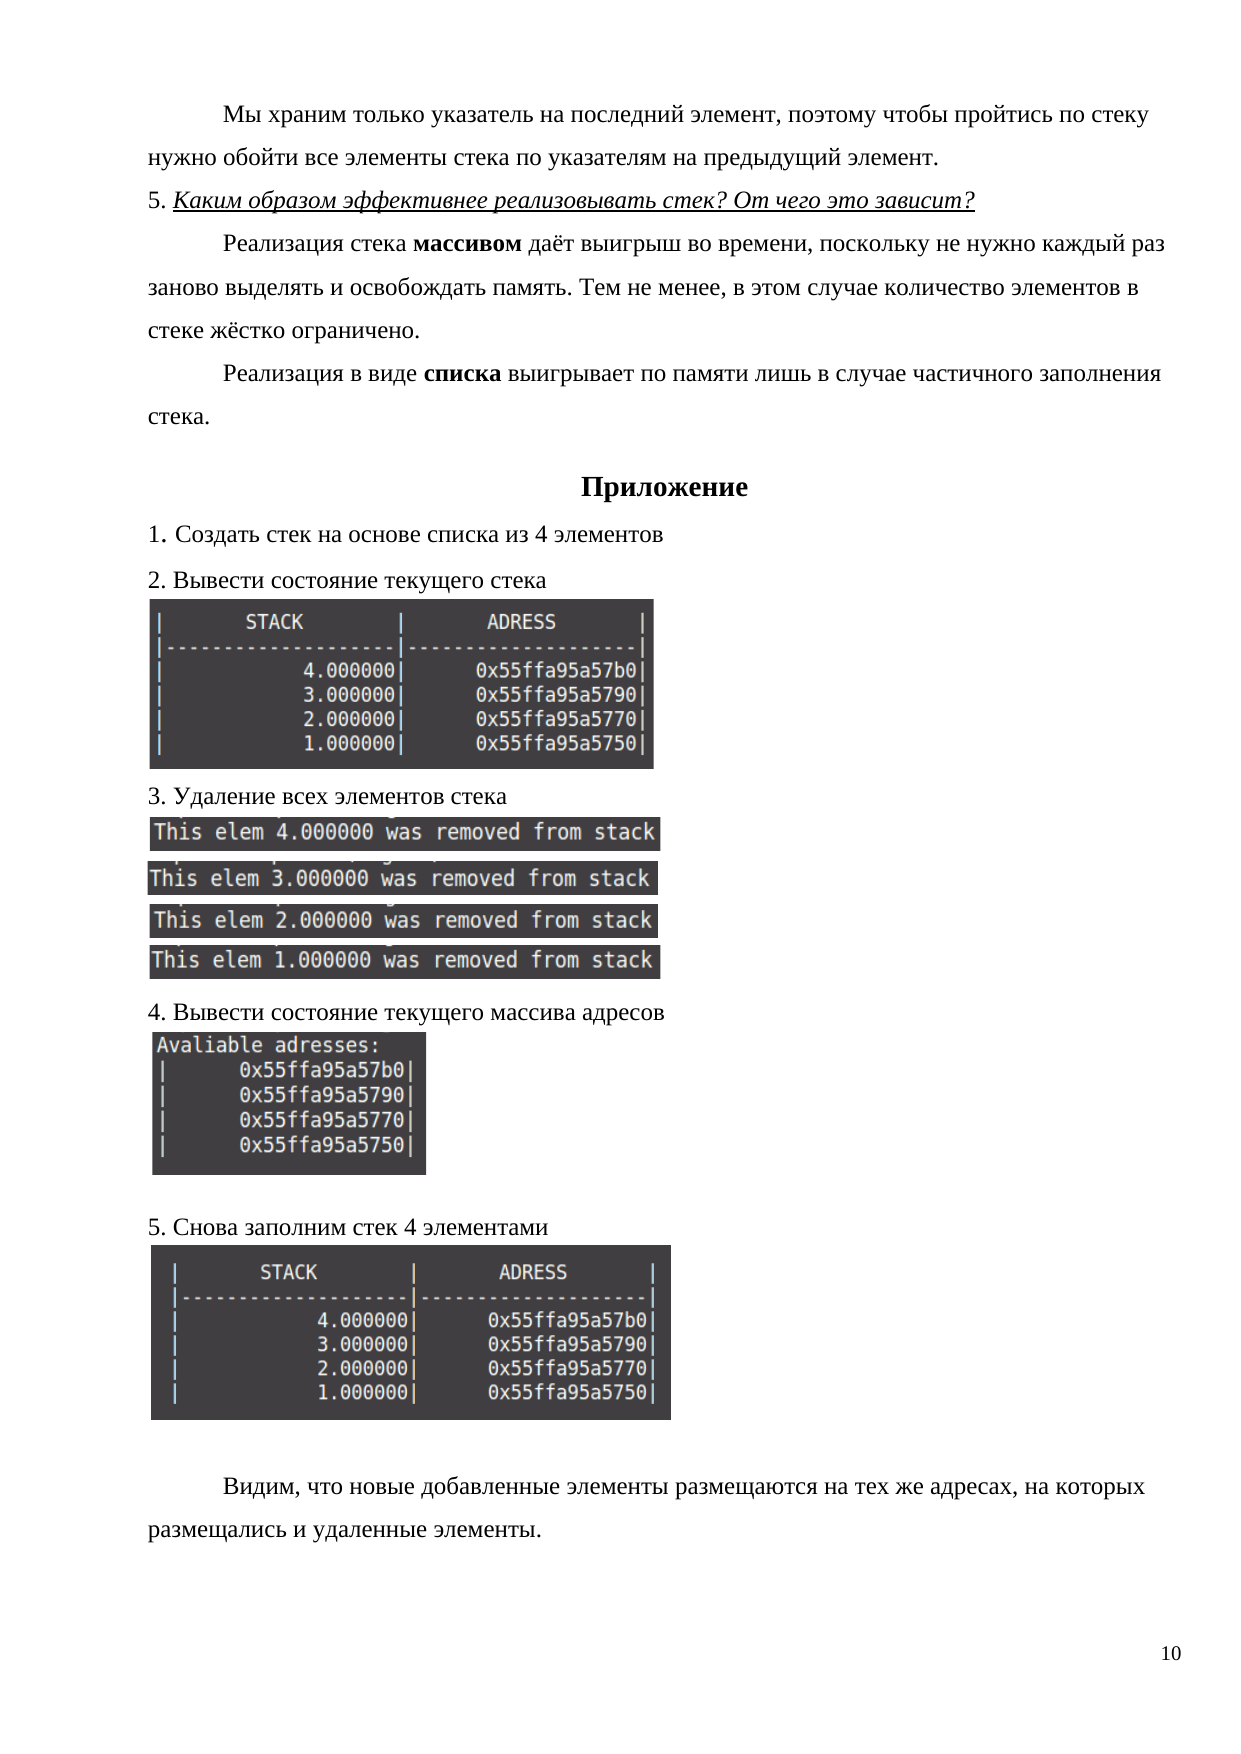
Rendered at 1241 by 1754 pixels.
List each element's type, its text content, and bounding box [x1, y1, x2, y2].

picture [149, 599, 654, 769]
picture [147, 861, 658, 895]
text Мы храним только указатель на последний элемент, поэтому чтобы пройтись по стеку нужно обойти все элементы стека по указателям на предыдущий элемент. [148, 99, 1181, 171]
subtitle Приложение [148, 469, 1181, 503]
text Видим, что новые добавленные элементы размещаются на тех же адресах, на которых размещались и удаленные элементы. [148, 1471, 1181, 1543]
text Реализация стека массивом даёт выигрыш во времени, поскольку не нужно каждый раз заново выделять и освобождать память. Тем не менее, в этом случае количество элементов в стеке жёстко ограничено. [148, 228, 1181, 343]
picture [152, 1032, 427, 1175]
text 5. Снова заполним стек 4 элементами [148, 1212, 1181, 1241]
text 2. Вывести состояние текущего стека [148, 565, 1181, 594]
text 4. Вывести состояние текущего массива адресов [148, 997, 1181, 1025]
text 1. Создать стек на основе списка из 4 элементов [148, 515, 1181, 549]
picture [149, 904, 658, 938]
text 5. Каким образом эффективнее реализовывать стек? От чего это зависит? [148, 185, 1181, 214]
text 3. Удаление всех элементов стека [148, 781, 1181, 810]
picture [149, 817, 661, 851]
picture [151, 1245, 671, 1420]
text Реализация в виде списка выигрывает по памяти лишь в случае частичного заполнения стека. [148, 358, 1181, 430]
picture [149, 945, 661, 979]
